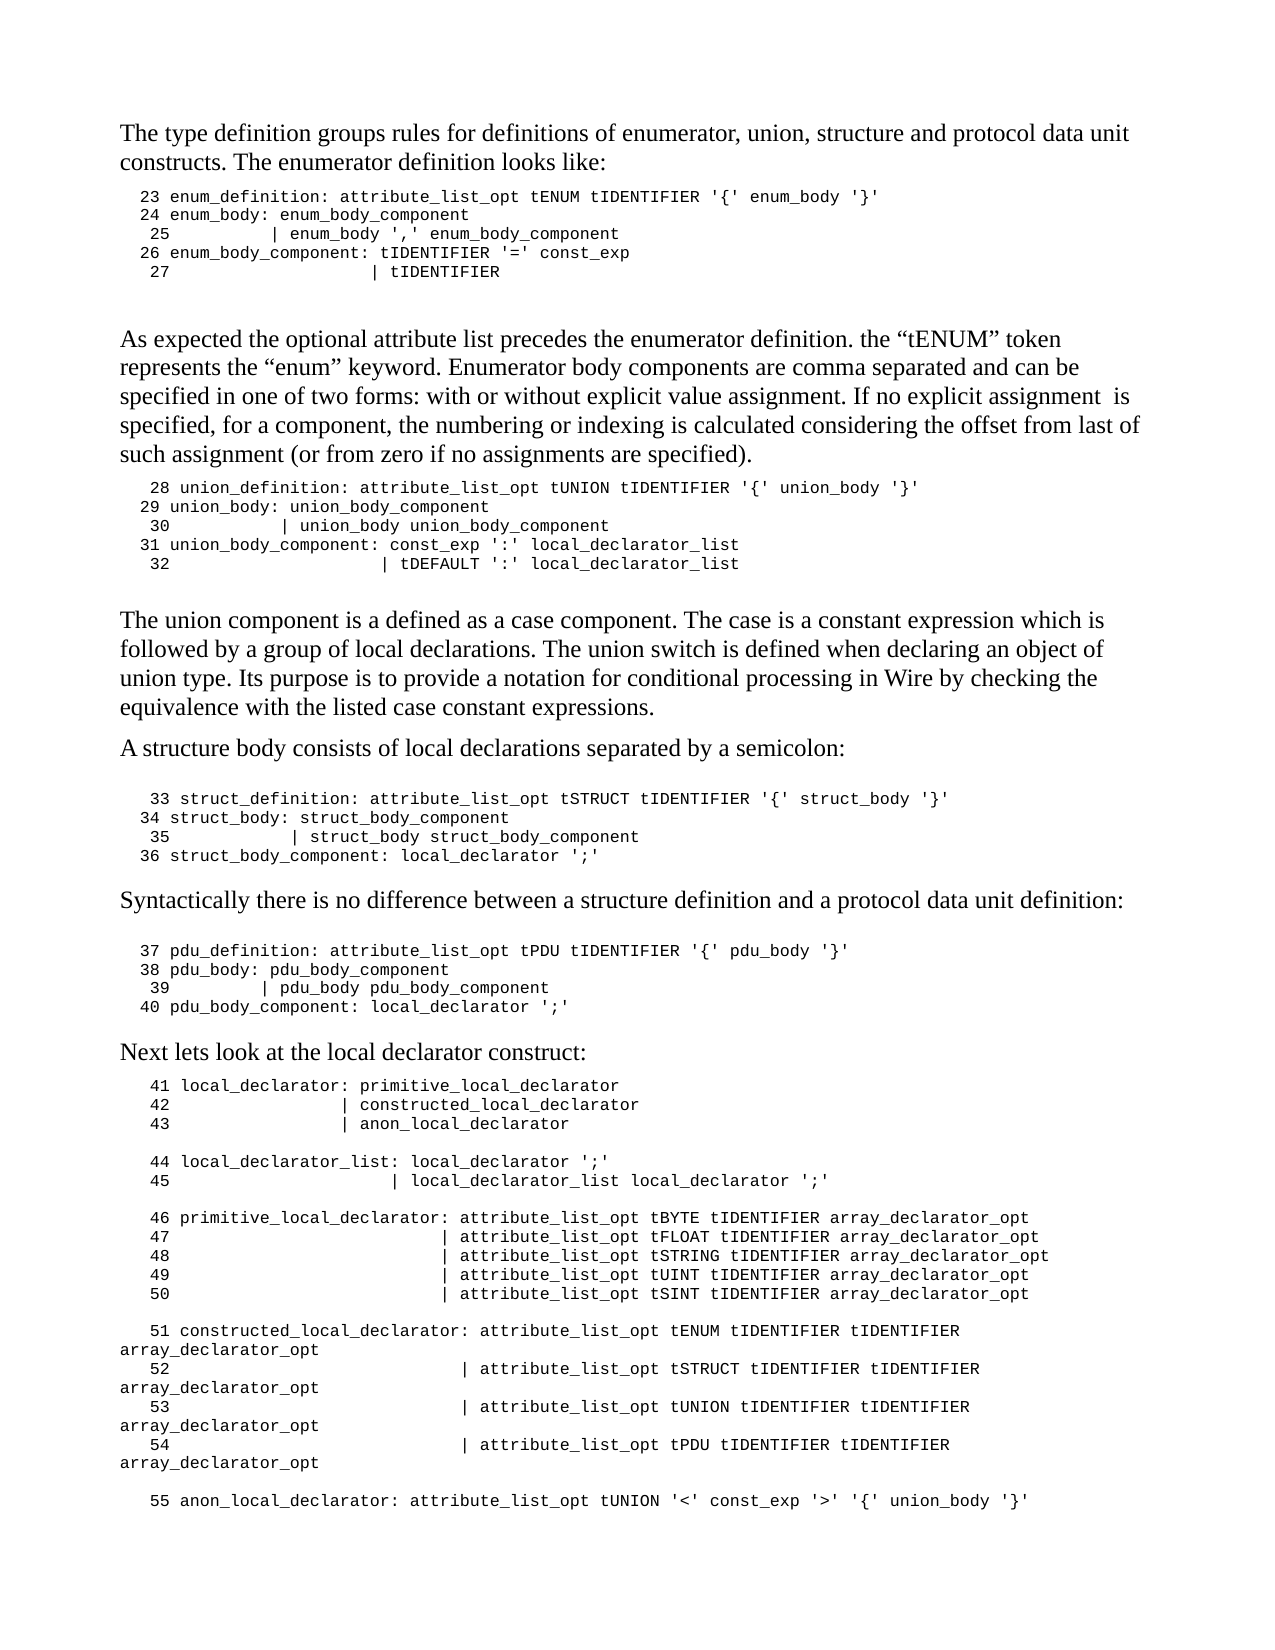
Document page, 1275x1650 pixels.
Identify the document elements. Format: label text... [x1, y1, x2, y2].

text 23 enum_definition: attribute_list_opt tENUM tIDENTIFIER '{' enum_body '}' [119, 188, 1157, 207]
text 53 | attribute_list_opt tUNION tIDENTIFIER tIDENTIFIER array_declarator_opt [119, 1398, 1157, 1436]
text 25 | enum_body ',' enum_body_component [119, 226, 1157, 245]
text 46 primitive_local_declarator: attribute_list_opt tBYTE tIDENTIFIER array_declarator_opt [119, 1210, 1157, 1229]
text 26 enum_body_component: tIDENTIFIER '=' const_exp [119, 245, 1157, 263]
text Next lets look at the local declarator construct: [119, 1037, 1157, 1065]
text 38 pdu_body: pdu_body_component [119, 961, 1157, 980]
text 24 enum_body: enum_body_component [119, 207, 1157, 226]
text 43 | anon_local_declarator [119, 1116, 1157, 1134]
text 41 local_declarator: primitive_local_declarator [119, 1078, 1157, 1097]
text Syntactically there is no difference between a structure definition and a protocol data unit definition: [119, 885, 1157, 913]
text A structure body consists of local declarations separated by a semicolon: [119, 733, 1157, 762]
text 48 | attribute_list_opt tSTRING tIDENTIFIER array_declarator_opt [119, 1247, 1157, 1266]
text 40 pdu_body_component: local_declarator ';' [119, 999, 1157, 1018]
text 32 | tDEFAULT ':' local_declarator_list [119, 555, 1157, 574]
text 51 constructed_local_declarator: attribute_list_opt tENUM tIDENTIFIER tIDENTIFIER array_declarator_opt [119, 1323, 1157, 1361]
text 42 | constructed_local_declarator [119, 1097, 1157, 1116]
text 27 | tIDENTIFIER [119, 263, 1157, 282]
text 35 | struct_body struct_body_component [119, 828, 1157, 847]
text 55 anon_local_declarator: attribute_list_opt tUNION '<' const_exp '>' '{' union_body '}' [119, 1493, 1157, 1511]
text 34 struct_body: struct_body_component [119, 809, 1157, 828]
text 45 | local_declarator_list local_declarator ';' [119, 1172, 1157, 1191]
text 31 union_body_component: const_exp ':' local_declarator_list [119, 536, 1157, 555]
text 39 | pdu_body pdu_body_component [119, 980, 1157, 999]
text 52 | attribute_list_opt tSTRUCT tIDENTIFIER tIDENTIFIER array_declarator_opt [119, 1361, 1157, 1398]
text 28 union_definition: attribute_list_opt tUNION tIDENTIFIER '{' union_body '}' [119, 480, 1157, 499]
text The type definition groups rules for definitions of enumerator, union, structure and protocol data unit constructs. The enumerator definition looks like: [119, 118, 1157, 176]
text 50 | attribute_list_opt tSINT tIDENTIFIER array_declarator_opt [119, 1285, 1157, 1304]
text The union component is a defined as a case component. The case is a constant expression which is followed by a group of local declarations. The union switch is defined when declaring an object of union type. Its purpose is to provide a notation for conditional processing in Wire by checking the equivalence with the listed case constant expressions. [119, 606, 1157, 721]
text As expected the optional attribute list precedes the enumerator definition. the “tENUM” token represents the “enum” keyword. Enumerator body components are comma separated and can be specified in one of two forms: with or without explicit value assignment. If no explicit assignment is specified, for a component, the numbering or indexing is calculated considering the offset from last of such assignment (or from zero if no assignments are specified). [119, 324, 1157, 467]
text 29 union_body: union_body_component [119, 499, 1157, 518]
text 36 struct_body_component: local_declarator ';' [119, 847, 1157, 866]
text 44 local_declarator_list: local_declarator ';' [119, 1153, 1157, 1172]
text 30 | union_body union_body_component [119, 518, 1157, 536]
text 49 | attribute_list_opt tUINT tIDENTIFIER array_declarator_opt [119, 1266, 1157, 1285]
text 54 | attribute_list_opt tPDU tIDENTIFIER tIDENTIFIER array_declarator_opt [119, 1436, 1157, 1474]
text 33 struct_definition: attribute_list_opt tSTRUCT tIDENTIFIER '{' struct_body '}' [119, 791, 1157, 809]
text 47 | attribute_list_opt tFLOAT tIDENTIFIER array_declarator_opt [119, 1229, 1157, 1247]
text 37 pdu_definition: attribute_list_opt tPDU tIDENTIFIER '{' pdu_body '}' [119, 942, 1157, 961]
